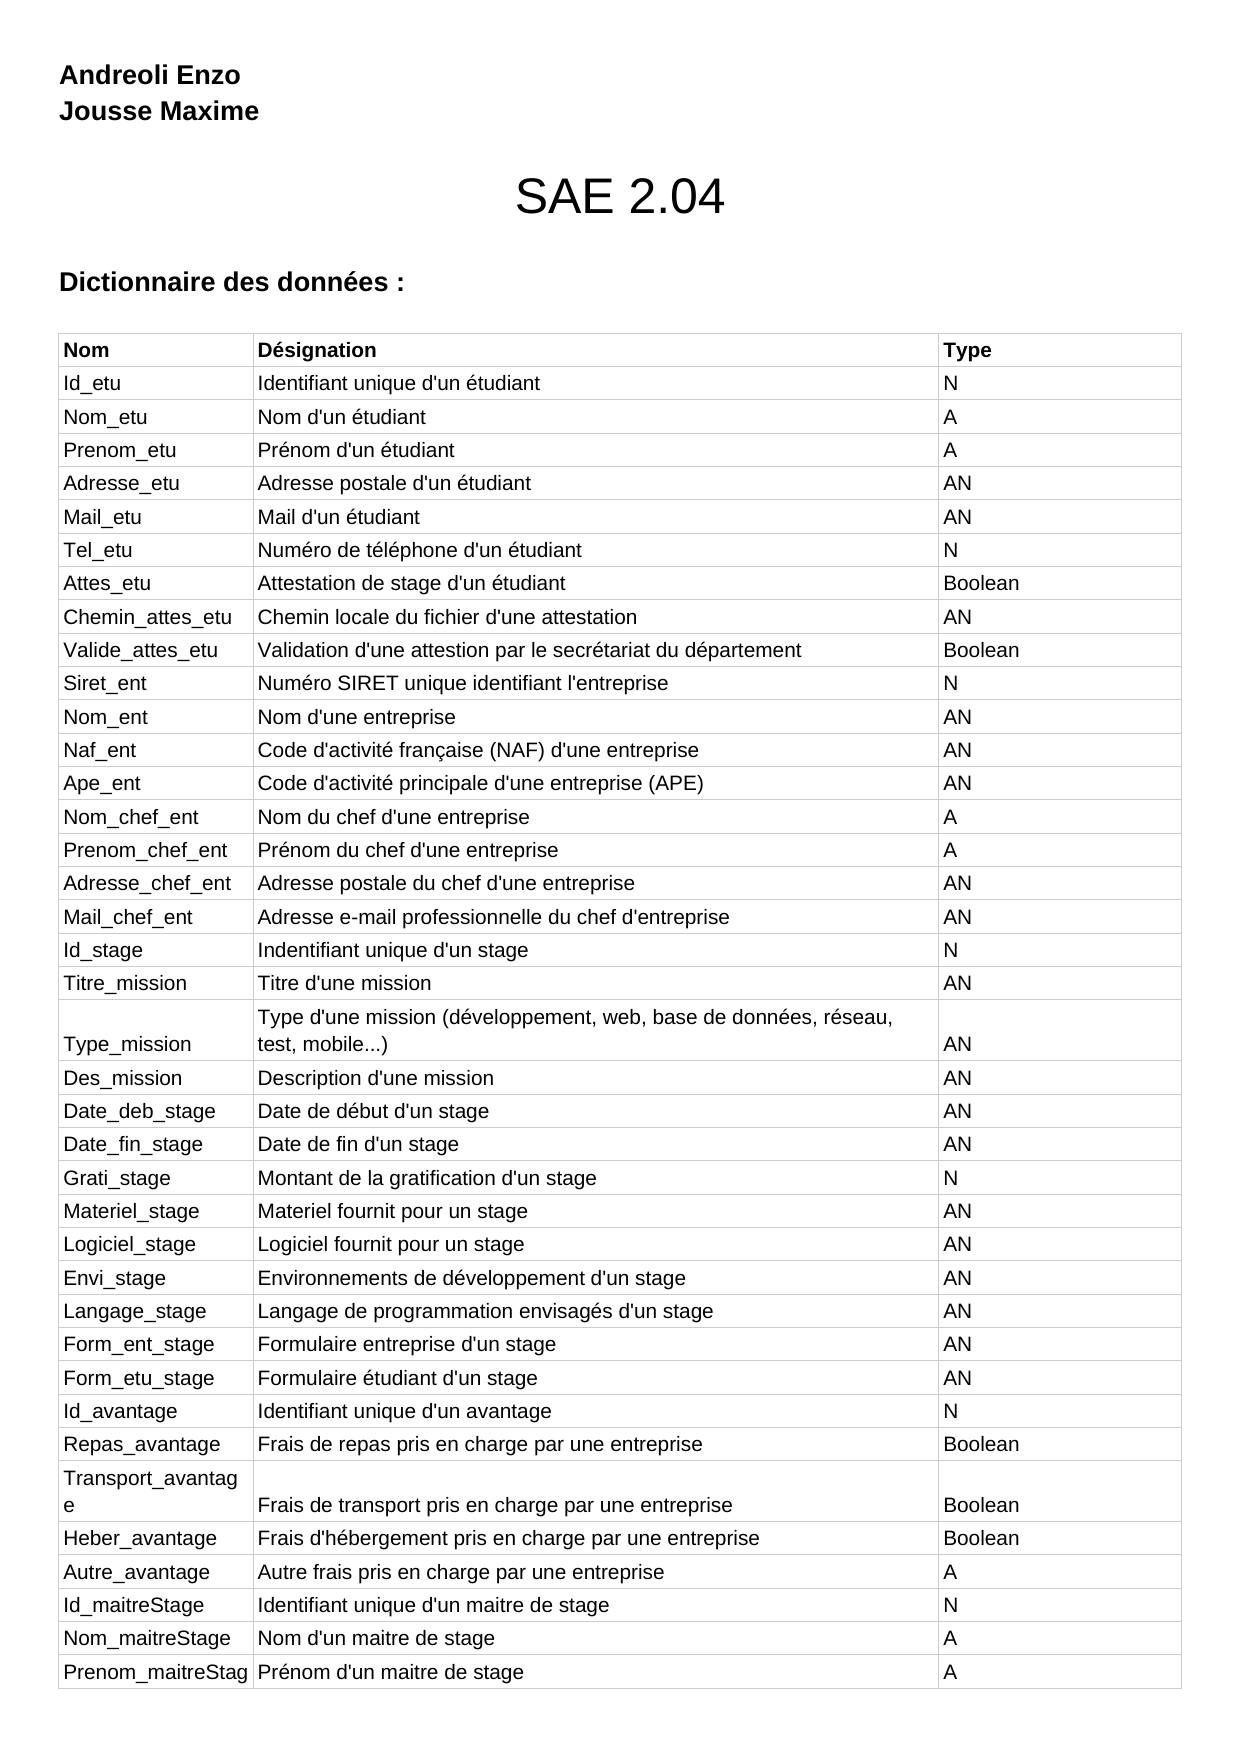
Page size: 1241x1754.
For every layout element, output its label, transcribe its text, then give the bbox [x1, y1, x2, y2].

table_cell Heber_avantage [59, 1522, 253, 1554]
table_cell Environnements de développement d'un stage [254, 1261, 938, 1293]
table_cell Attestation de stage d'un étudiant [254, 567, 938, 599]
table_cell Id_avantage [59, 1395, 253, 1427]
table_cell Naf_ent [59, 734, 253, 766]
table_cell Autre_avantage [59, 1555, 253, 1588]
table_cell Nom_ent [59, 700, 253, 733]
table_cell Chemin locale du fichier d'une attestation [254, 600, 938, 633]
table_cell Code d'activité française (NAF) d'une entreprise [254, 734, 938, 766]
table_cell A [939, 434, 1181, 466]
table_cell Envi_stage [59, 1261, 253, 1293]
table_cell AN [939, 1095, 1181, 1127]
table_cell Materiel_stage [59, 1195, 253, 1227]
table_cell N [939, 1395, 1181, 1427]
table_cell Nom d'un maitre de stage [254, 1622, 938, 1654]
table_cell AN [939, 967, 1181, 999]
table_cell Titre d'une mission [254, 967, 938, 999]
table_cell AN [939, 900, 1181, 933]
table_cell AN [939, 1128, 1181, 1160]
table_cell Adresse postale d'un étudiant [254, 467, 938, 499]
table_cell Validation d'une attestion par le secrétariat du département [254, 634, 938, 666]
table_cell Id_maitreStage [59, 1589, 253, 1621]
table_cell AN [939, 1195, 1181, 1227]
table_cell Materiel fournit pour un stage [254, 1195, 938, 1227]
table_cell Id_etu [59, 367, 253, 399]
table_cell Date_deb_stage [59, 1095, 253, 1127]
table_cell Langage de programmation envisagés d'un stage [254, 1295, 938, 1327]
table_cell Id_stage [59, 934, 253, 966]
table_cell N [939, 934, 1181, 966]
table_cell A [939, 400, 1181, 433]
table_cell AN [939, 1361, 1181, 1393]
table_cell A [939, 834, 1181, 866]
table_cell Identifiant unique d'un étudiant [254, 367, 938, 399]
table_cell Prenom_etu [59, 434, 253, 466]
table_cell Nom d'une entreprise [254, 700, 938, 733]
table_cell Boolean [939, 1522, 1181, 1554]
table_cell Langage_stage [59, 1295, 253, 1327]
table_cell Indentifiant unique d'un stage [254, 934, 938, 966]
table_cell Tel_etu [59, 534, 253, 566]
table_cell Repas_avantage [59, 1428, 253, 1460]
table_cell Boolean [939, 567, 1181, 599]
text Jousse Maxime [59, 95, 1181, 126]
table_cell Nom_chef_ent [59, 800, 253, 833]
table_cell A [939, 1655, 1181, 1688]
table_cell Date_fin_stage [59, 1128, 253, 1160]
table_cell Boolean [939, 1461, 1181, 1521]
table_cell A [939, 1622, 1181, 1654]
table_cell Attes_etu [59, 567, 253, 599]
table_cell Numéro SIRET unique identifiant l'entreprise [254, 667, 938, 699]
text Dictionnaire des données : [59, 266, 1181, 298]
table_cell Prénom du chef d'une entreprise [254, 834, 938, 866]
table_cell AN [939, 1228, 1181, 1260]
text Andreoli Enzo [59, 59, 1181, 90]
table_cell Type_mission [59, 1000, 253, 1060]
table_cell Des_mission [59, 1061, 253, 1093]
table_cell Adresse_etu [59, 467, 253, 499]
table_header Type [939, 334, 1181, 366]
table_cell AN [939, 767, 1181, 799]
table_cell AN [939, 1295, 1181, 1327]
table_cell Mail_chef_ent [59, 900, 253, 933]
table_cell Numéro de téléphone d'un étudiant [254, 534, 938, 566]
table_cell Prénom d'un maitre de stage [254, 1655, 938, 1688]
table_cell Logiciel fournit pour un stage [254, 1228, 938, 1260]
table_cell AN [939, 1000, 1181, 1060]
table_cell N [939, 534, 1181, 566]
table_cell Identifiant unique d'un maitre de stage [254, 1589, 938, 1621]
table_header Nom [59, 334, 253, 366]
table_cell N [939, 1589, 1181, 1621]
table_cell Logiciel_stage [59, 1228, 253, 1260]
table_cell Date de début d'un stage [254, 1095, 938, 1127]
table_cell Frais de transport pris en charge par une entreprise [254, 1461, 938, 1521]
table_cell Adresse postale du chef d'une entreprise [254, 867, 938, 899]
table_cell Adresse_chef_ent [59, 867, 253, 899]
table_cell Valide_attes_etu [59, 634, 253, 666]
table_cell AN [939, 1061, 1181, 1093]
table_cell AN [939, 1261, 1181, 1293]
table_cell N [939, 1161, 1181, 1193]
table_cell Transport_avantage [59, 1461, 253, 1521]
table_cell Nom du chef d'une entreprise [254, 800, 938, 833]
table_cell Formulaire étudiant d'un stage [254, 1361, 938, 1393]
table_cell Prenom_chef_ent [59, 834, 253, 866]
table_header Désignation [254, 334, 938, 366]
table_cell Type d'une mission (développement, web, base de données, réseau, test, mobile...) [254, 1000, 938, 1060]
table_cell Prénom d'un étudiant [254, 434, 938, 466]
table_cell Boolean [939, 634, 1181, 666]
table_cell AN [939, 600, 1181, 633]
table_cell N [939, 667, 1181, 699]
table_cell Formulaire entreprise d'un stage [254, 1328, 938, 1360]
table_cell Nom d'un étudiant [254, 400, 938, 433]
table_cell Montant de la gratification d'un stage [254, 1161, 938, 1193]
title SAE 2.04 [59, 167, 1181, 224]
table_cell AN [939, 467, 1181, 499]
table_cell Frais d'hébergement pris en charge par une entreprise [254, 1522, 938, 1554]
table_cell Titre_mission [59, 967, 253, 999]
table_cell Mail_etu [59, 500, 253, 533]
table_cell Mail d'un étudiant [254, 500, 938, 533]
table_cell Code d'activité principale d'une entreprise (APE) [254, 767, 938, 799]
table_cell Ape_ent [59, 767, 253, 799]
table_cell Form_etu_stage [59, 1361, 253, 1393]
table_cell AN [939, 500, 1181, 533]
table_cell Description d'une mission [254, 1061, 938, 1093]
table_cell Frais de repas pris en charge par une entreprise [254, 1428, 938, 1460]
table_cell Date de fin d'un stage [254, 1128, 938, 1160]
table_cell Autre frais pris en charge par une entreprise [254, 1555, 938, 1588]
table_cell Form_ent_stage [59, 1328, 253, 1360]
table_cell AN [939, 1328, 1181, 1360]
table_cell Siret_ent [59, 667, 253, 699]
table_cell AN [939, 867, 1181, 899]
table_cell AN [939, 700, 1181, 733]
table_cell Identifiant unique d'un avantage [254, 1395, 938, 1427]
table_cell Grati_stage [59, 1161, 253, 1193]
table_cell Adresse e-mail professionnelle du chef d'entreprise [254, 900, 938, 933]
table_cell A [939, 800, 1181, 833]
table_cell AN [939, 734, 1181, 766]
table_cell N [939, 367, 1181, 399]
table_cell Boolean [939, 1428, 1181, 1460]
table_cell A [939, 1555, 1181, 1588]
table_cell Nom_etu [59, 400, 253, 433]
table_cell Chemin_attes_etu [59, 600, 253, 633]
table_cell Prenom_maitreStag [59, 1655, 253, 1688]
table_cell Nom_maitreStage [59, 1622, 253, 1654]
